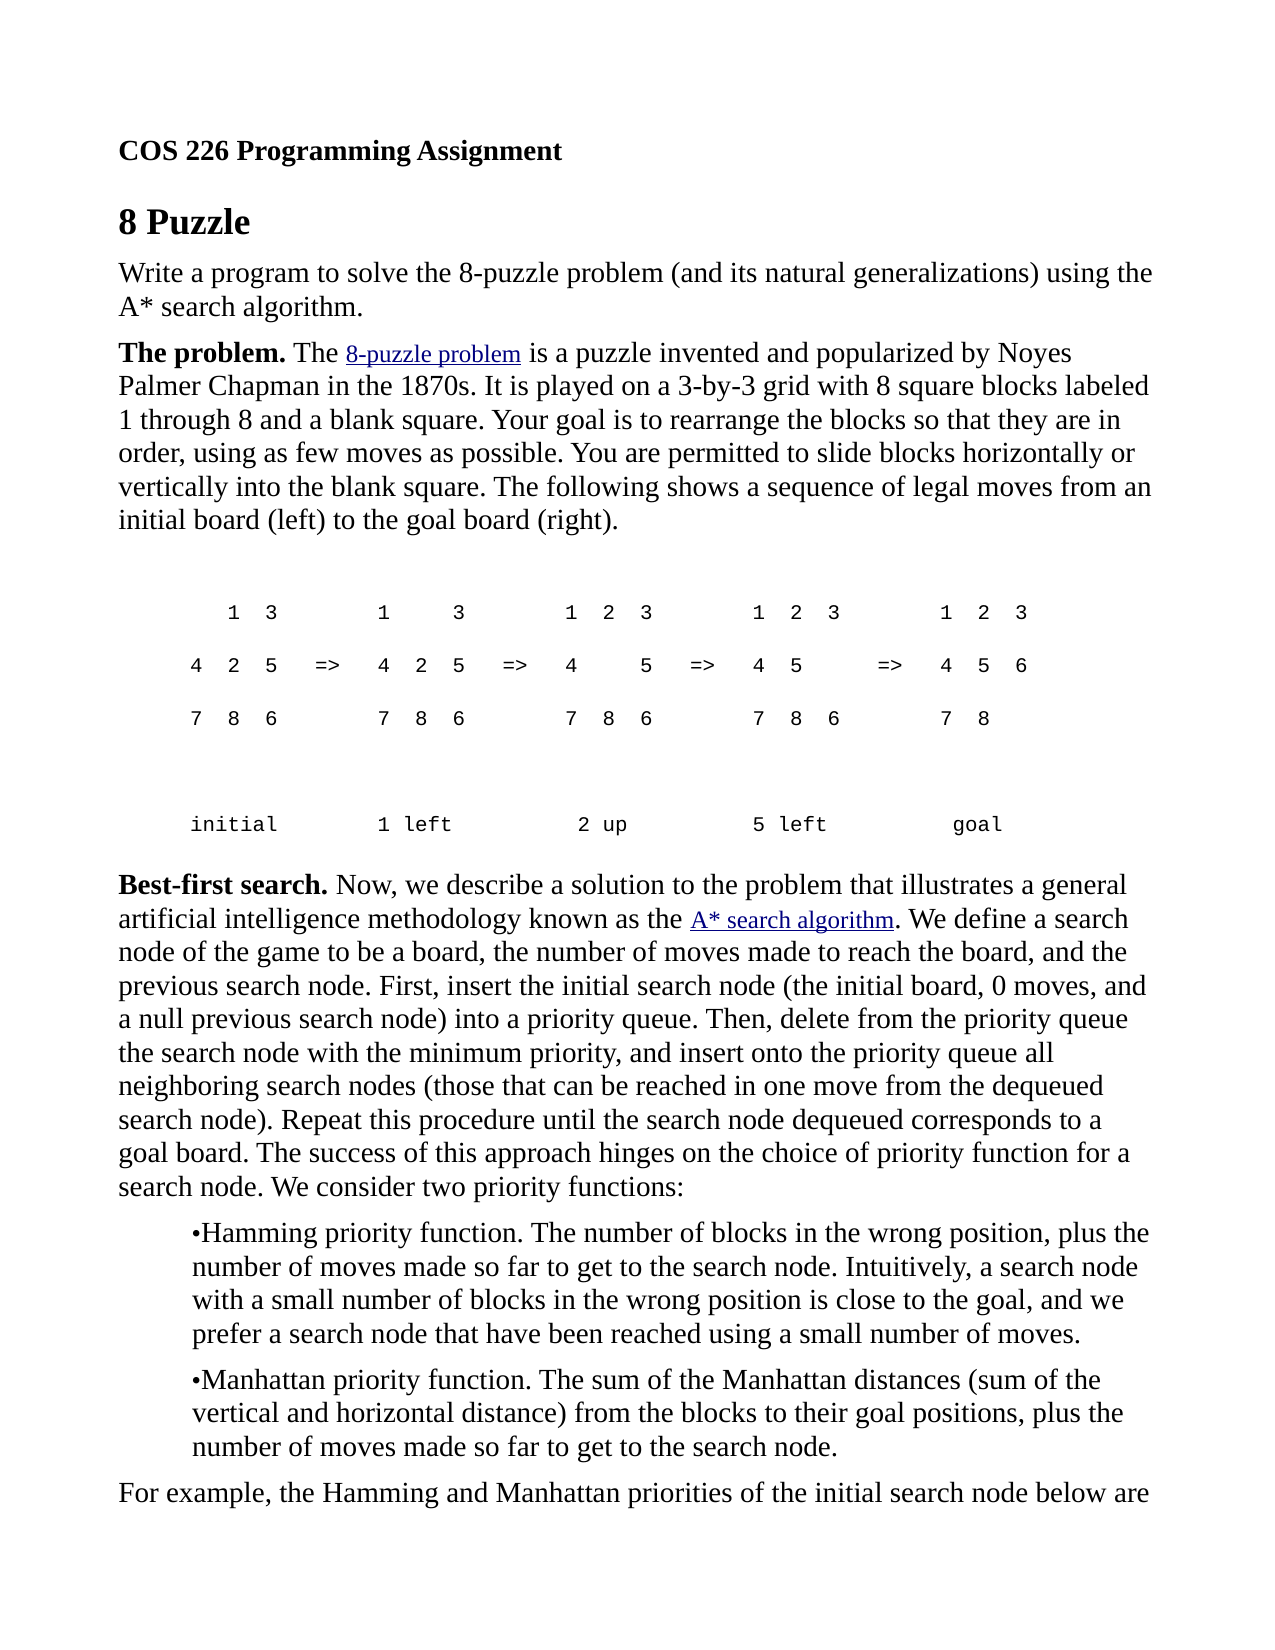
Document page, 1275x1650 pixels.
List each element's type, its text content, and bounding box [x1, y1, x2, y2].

text Write a program to solve the 8-puzzle problem (and its natural generalizations) using the A* search algorithm. [118, 255, 1157, 322]
text Best-first search. Now, we describe a solution to the problem that illustrates a general artificial intelligence methodology known as the A* search algorithm. We define a search node of the game to be a board, the number of moves made to reach the board, and the previous search node. First, insert the initial search node (the initial board, 0 moves, and a null previous search node) into a priority queue. Then, delete from the priority queue the search node with the minimum priority, and insert onto the priority queue all neighboring search nodes (those that can be reached in one move from the dequeued search node). Repeat this procedure until the search node dequeued corresponds to a goal board. The success of this approach hinges on the choice of priority function for a search node. We consider two priority functions: [118, 867, 1157, 1203]
subtitle COS 226 Programming Assignment [118, 133, 1157, 166]
subtitle 8 Puzzle [118, 199, 1157, 243]
text 7 8 6 7 8 6 7 8 6 7 8 6 7 8 [177, 708, 1098, 732]
text 4 2 5 => 4 2 5 => 4 5 => 4 5 => 4 5 6 [177, 655, 1098, 678]
text The problem. The 8-puzzle problem is a puzzle invented and popularized by Noyes Palmer Chapman in the 1870s. It is played on a 3-by-3 grid with 8 square blocks labeled 1 through 8 and a blank square. Your goal is to rearrange the blocks so that they are in order, using as few moves as possible. You are permitted to slide blocks horizontally or vertically into the blank square. The following shows a sequence of legal moves from an initial board (left) to the goal board (right). [118, 335, 1157, 536]
list Manhattan priority function. The sum of the Manhattan distances (sum of the vertical and horizontal distance) from the blocks to their goal positions, plus the number of moves made so far to get to the search node. [118, 1362, 1157, 1462]
text 1 3 1 3 1 2 3 1 2 3 1 2 3 [177, 602, 1098, 625]
list Hamming priority function. The number of blocks in the wrong position, plus the number of moves made so far to get to the search node. Intuitively, a search node with a small number of blocks in the wrong position is close to the goal, and we prefer a search node that have been reached using a small number of moves. [118, 1215, 1157, 1349]
text For example, the Hamming and Manhattan priorities of the initial search node below are [118, 1475, 1157, 1508]
text initial 1 left 2 up 5 left goal [177, 814, 1098, 838]
